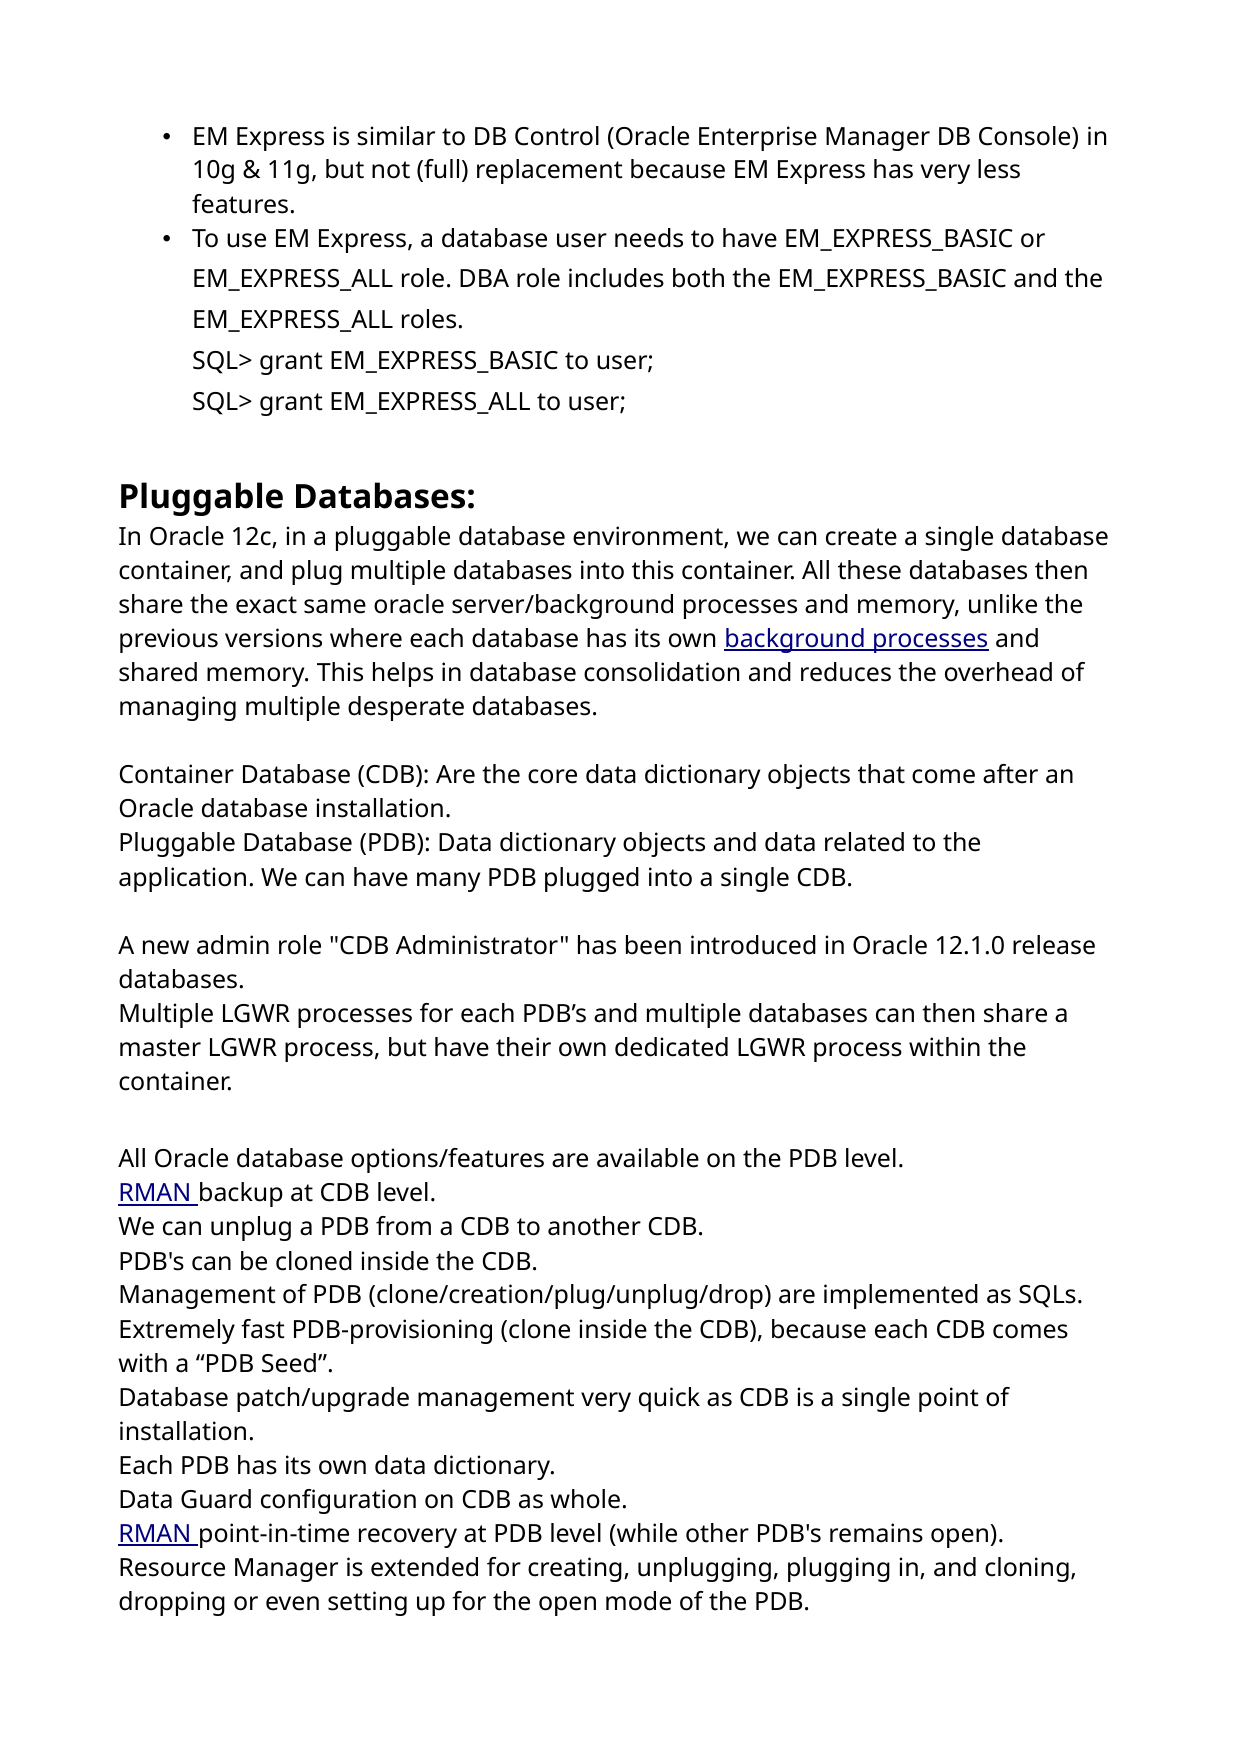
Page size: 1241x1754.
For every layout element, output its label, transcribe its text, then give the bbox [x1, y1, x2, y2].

text Pluggable Databases: In Oracle 12c, in a pluggable database environment, we can create a single database container, and plug multiple databases into this container. All these databases then share the exact same oracle server/background processes and memory, unlike the previous versions where each database has its own background processes and shared memory. This helps in database consolidation and reduces the overhead of managing multiple desperate databases. Container Database (CDB): Are the core data dictionary objects that come after an Oracle database installation. Pluggable Database (PDB): Data dictionary objects and data related to the application. We can have many PDB plugged into a single CDB. A new admin role "CDB Administrator" has been introduced in Oracle 12.1.0 release databases. Multiple LGWR processes for each PDB’s and multiple databases can then share a master LGWR process, but have their own dedicated LGWR process within the container. [118, 439, 1122, 1126]
text We can unplug a PDB from a CDB to another CDB. PDB's can be cloned inside the CDB. Management of PDB (clone/creation/plug/unplug/drop) are implemented as SQLs. Extremely fast PDB-provisioning (clone inside the CDB), because each CDB comes with a “PDB Seed”. Database patch/upgrade management very quick as CDB is a single point of installation. Each PDB has its own data dictionary. Data Guard configuration on CDB as whole. RMAN point-in-time recovery at PDB level (while other PDB's remains open). Resource Manager is extended for creating, unplugging, plugging in, and cloning, dropping or even setting up for the open mode of the PDB. [118, 1209, 1122, 1618]
list EM Express is similar to DB Control (Oracle Enterprise Manager DB Console) in 10g & 11g, but not (full) replacement because EM Express has very less features. [162, 118, 1122, 220]
list To use EM Express, a database user needs to have EM_EXPRESS_BASIC or EM_EXPRESS_ALL role. DBA role includes both the EM_EXPRESS_BASIC and the EM_EXPRESS_ALL roles. SQL> grant EM_EXPRESS_BASIC to user; SQL> grant EM_EXPRESS_ALL to user; [162, 220, 1122, 418]
text RMAN backup at CDB level. [118, 1175, 1122, 1209]
text All Oracle database options/features are available on the PDB level. [118, 1141, 1122, 1175]
